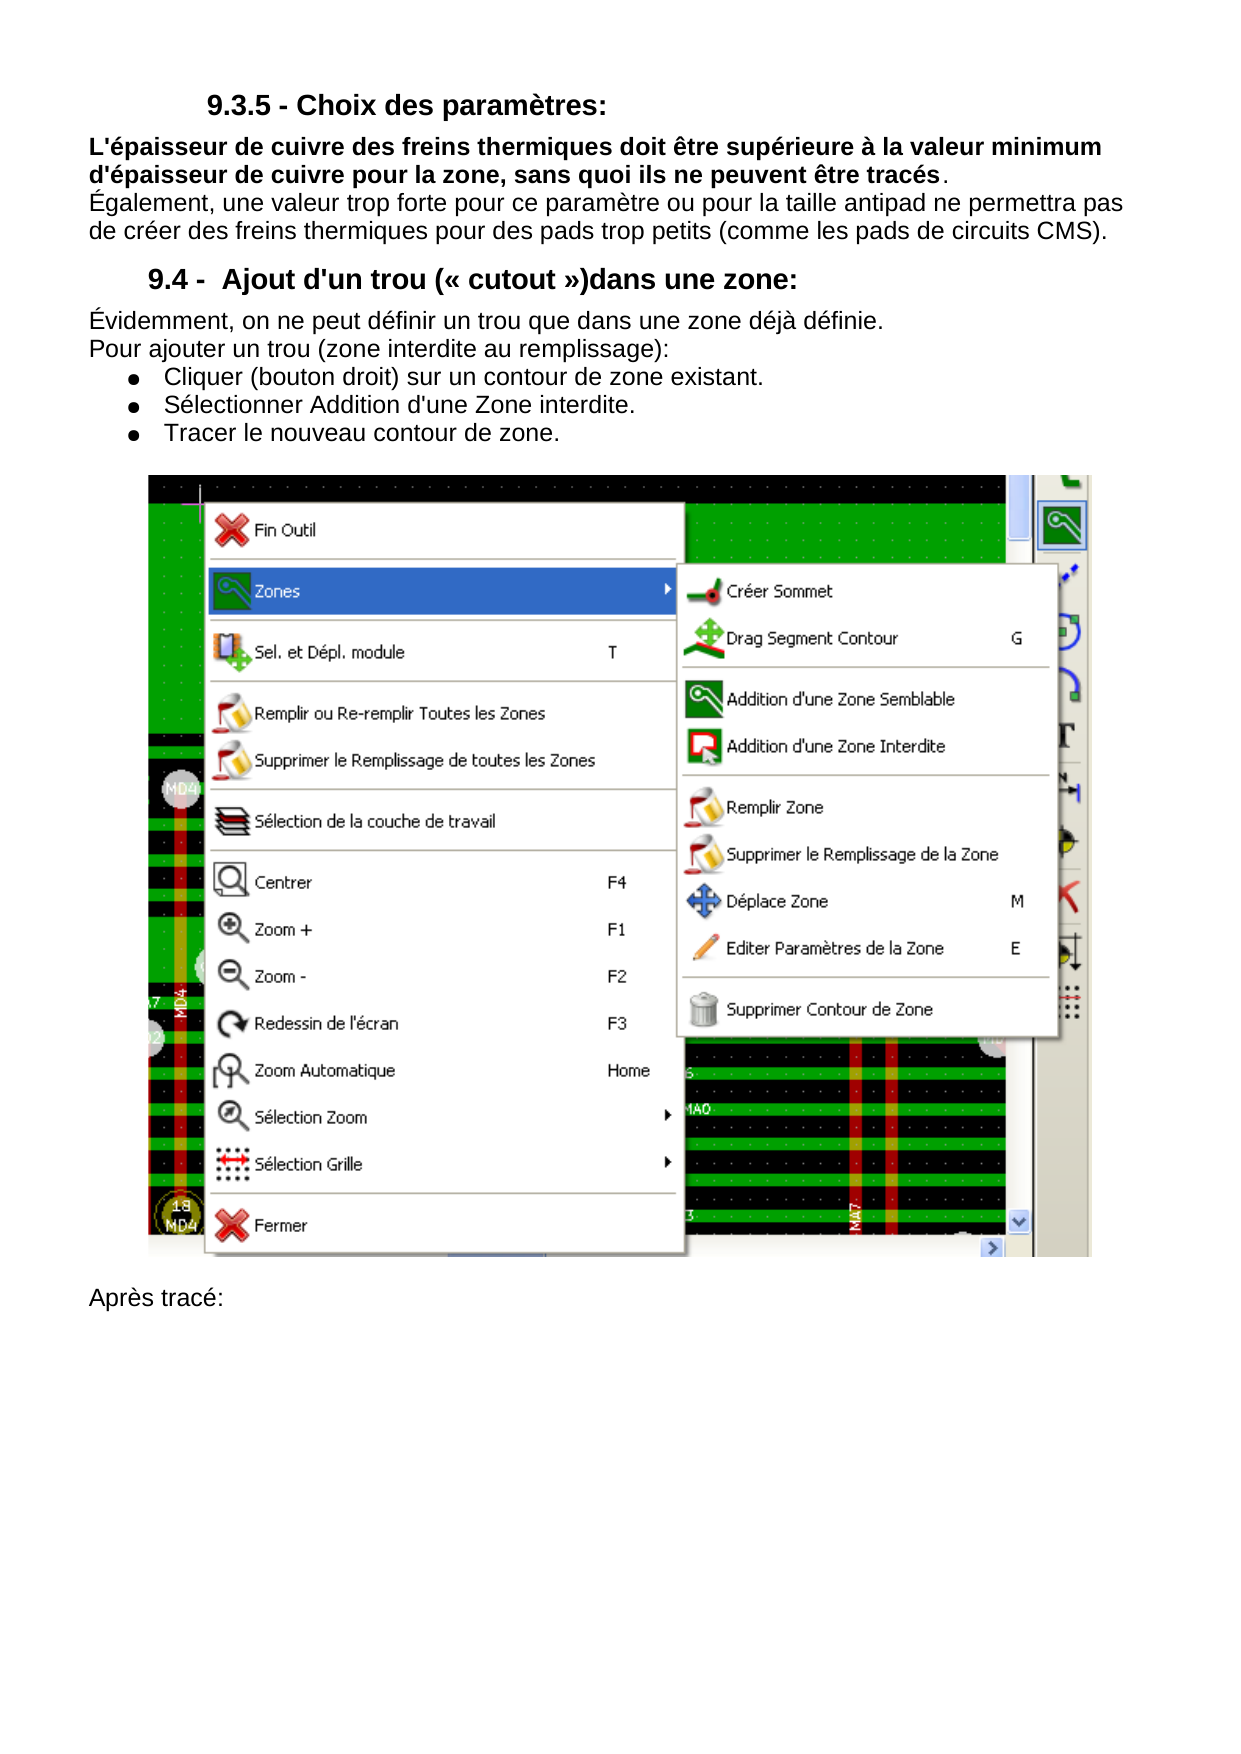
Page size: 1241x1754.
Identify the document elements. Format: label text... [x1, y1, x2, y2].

list Tracer le nouveau contour de zone. [126, 419, 1152, 447]
text L'épaisseur de cuivre des freins thermiques doit être supérieure à la valeur minimum d'épaisseur de cuivre pour la zone, sans quoi ils ne peuvent être tracés. [88, 133, 1152, 189]
list Sélectionner Addition d'une Zone interdite. [126, 391, 1152, 419]
subtitle Choix des paramètres: [207, 88, 1152, 121]
text Également, une valeur trop forte pour ce paramètre ou pour la taille antipad ne permettra pas de créer des freins thermiques pour des pads trop petits (comme les pads de circuits CMS). [88, 189, 1152, 245]
subtitle Ajout d'un trou (« cutout »)dans une zone: [148, 263, 1152, 295]
list Cliquer (bouton droit) sur un contour de zone existant. [126, 363, 1152, 391]
text Pour ajouter un trou (zone interdite au remplissage): [88, 335, 1152, 363]
picture [148, 475, 1092, 1257]
text Après tracé: [88, 1284, 1152, 1312]
text Évidemment, on ne peut définir un trou que dans une zone déjà définie. [88, 307, 1152, 335]
